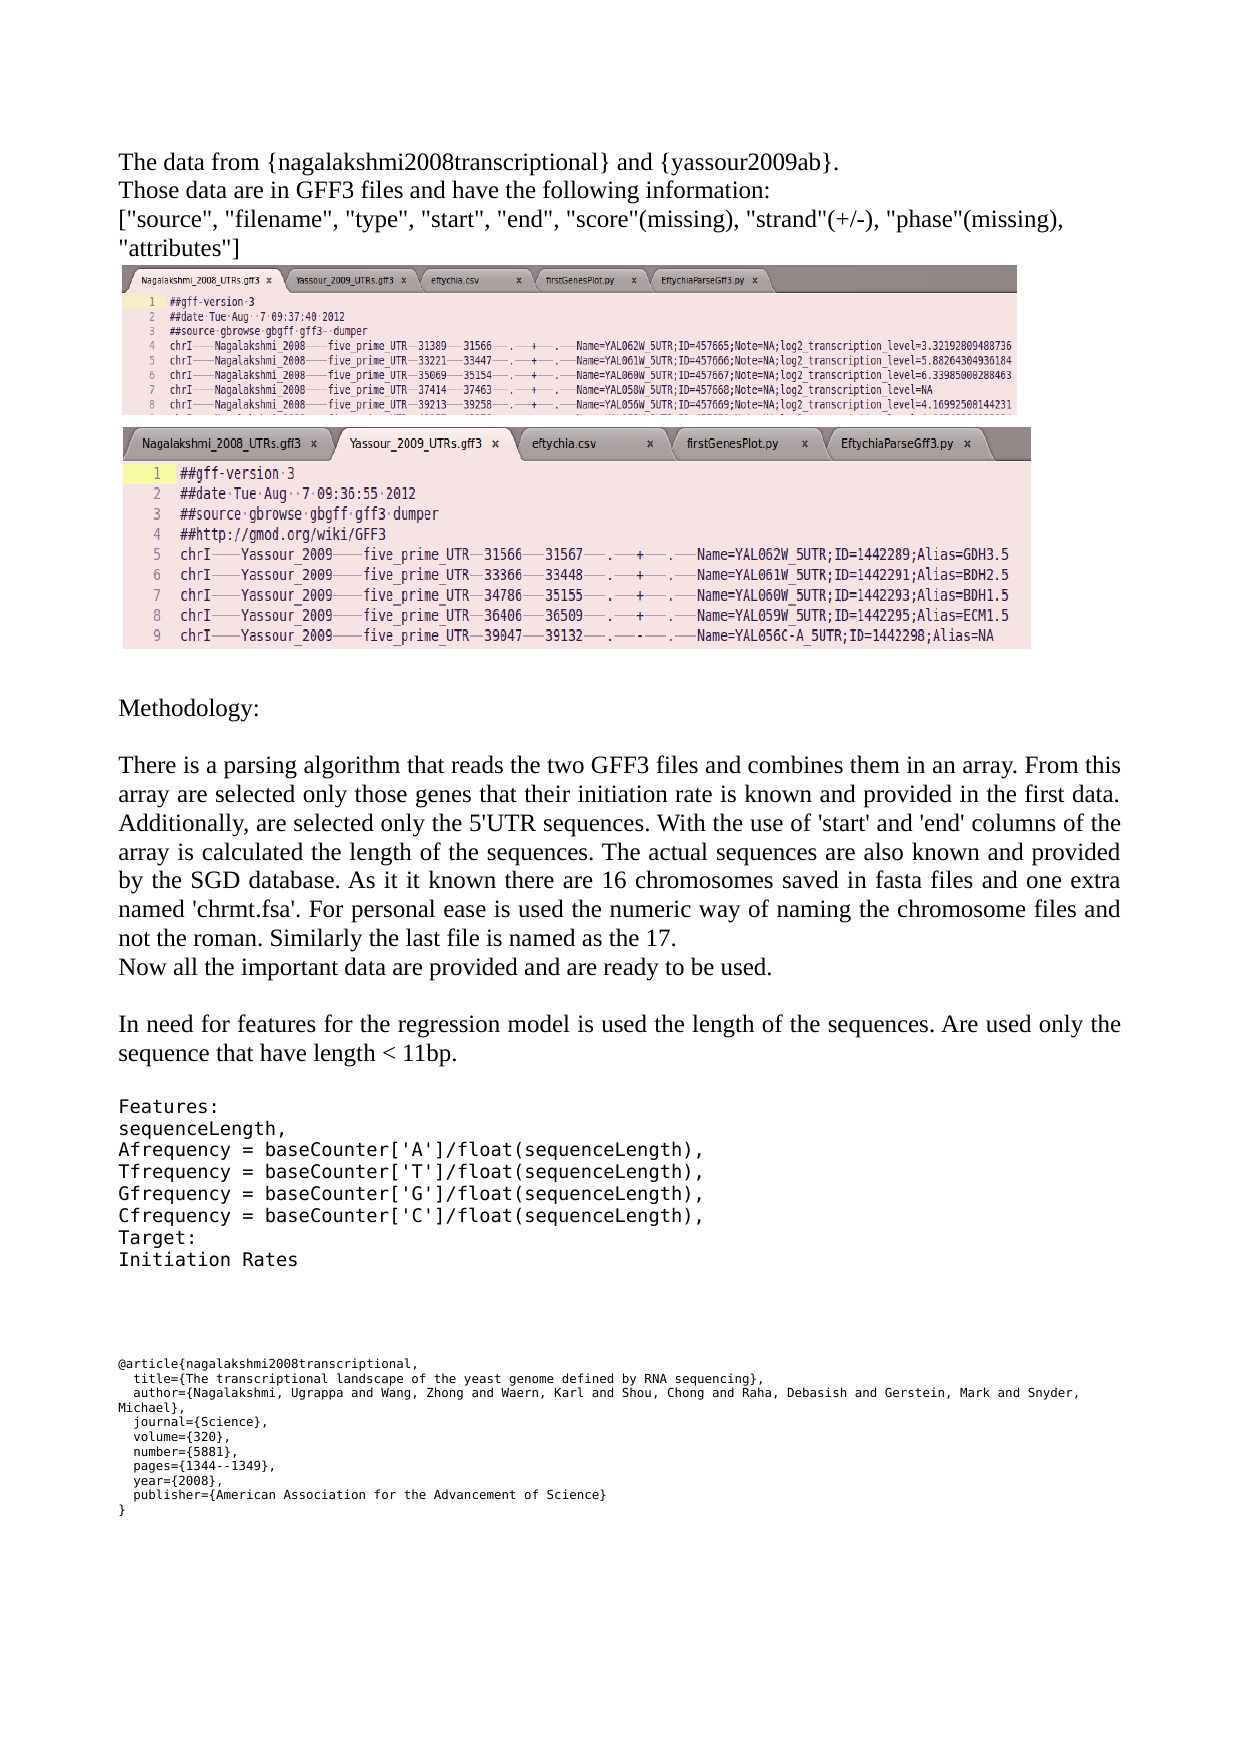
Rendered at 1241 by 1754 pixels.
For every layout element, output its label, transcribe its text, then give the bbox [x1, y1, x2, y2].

text title={The transcriptional landscape of the yeast genome defined by RNA sequencing}, [118, 1371, 1122, 1386]
text pages={1344--1349}, [118, 1459, 1122, 1473]
text The data from {nagalakshmi2008transcriptional} and {yassour2009ab}. Those data are in GFF3 files and have the following information: [118, 147, 1122, 204]
text Tfrequency = baseCounter['T']/float(sequenceLength), [118, 1161, 1122, 1183]
text volume={320}, [118, 1430, 1122, 1444]
picture [122, 265, 1017, 415]
text Now all the important data are provided and are ready to be used. [118, 952, 1122, 981]
text Afrequency = baseCounter['A']/float(sequenceLength), [118, 1139, 1122, 1161]
text Methodology: [118, 693, 1122, 722]
text number={5881}, [118, 1444, 1122, 1459]
text Features: [118, 1096, 1122, 1117]
text There is a parsing algorithm that reads the two GFF3 files and combines them in an array. From this array are selected only those genes that their initiation rate is known and provided in the first data. Additionally, are selected only the 5'UTR sequences. With the use of 'start' and 'end' columns of the array is calculated the length of the sequences. The actual sequences are also known and provided by the SGD database. As it it known there are 16 chromosomes saved in fasta files and one extra named 'chrmt.fsa'. For personal ease is used the numeric way of naming the chromosome files and not the roman. Similarly the last file is named as the 17. [118, 751, 1122, 952]
text ["source", "filename", "type", "start", "end", "score"(missing), "strand"(+/-), "phase"(missing), "attributes"] [118, 204, 1122, 262]
text sequenceLength, [118, 1117, 1122, 1139]
text author={Nagalakshmi, Ugrappa and Wang, Zhong and Waern, Karl and Shou, Chong and Raha, Debasish and Gerstein, Mark and Snyder, Michael}, [118, 1386, 1122, 1415]
picture [123, 427, 1031, 649]
text In need for features for the regression model is used the length of the sequences. Are used only the sequence that have length < 11bp. [118, 1009, 1122, 1067]
text @article{nagalakshmi2008transcriptional, [118, 1357, 1122, 1371]
text Cfrequency = baseCounter['C']/float(sequenceLength), [118, 1205, 1122, 1227]
text Gfrequency = baseCounter['G']/float(sequenceLength), [118, 1183, 1122, 1205]
text journal={Science}, [118, 1415, 1122, 1430]
text Target: [118, 1227, 1122, 1249]
text Initiation Rates [118, 1249, 1122, 1271]
text year={2008}, [118, 1473, 1122, 1488]
text } [118, 1503, 1122, 1517]
text publisher={American Association for the Advancement of Science} [118, 1488, 1122, 1503]
